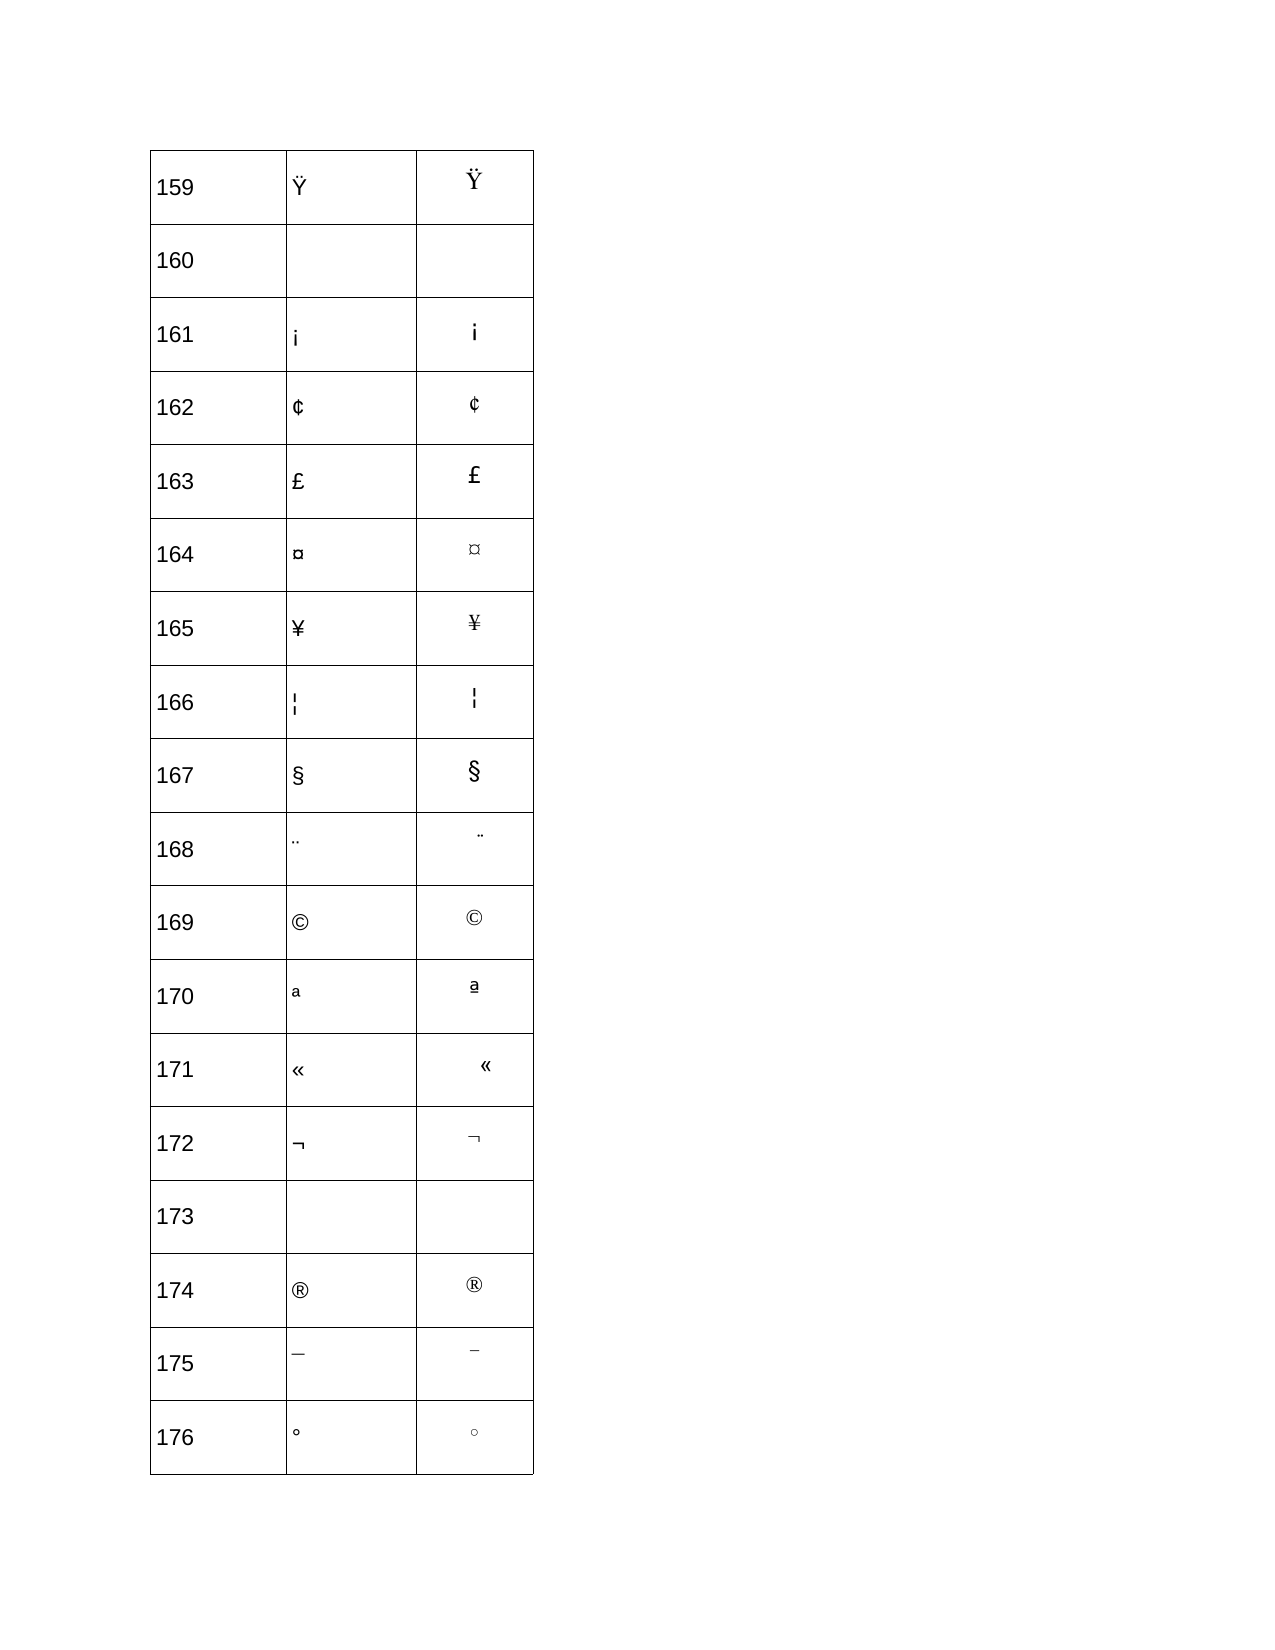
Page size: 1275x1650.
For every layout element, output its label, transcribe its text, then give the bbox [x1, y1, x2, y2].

table_cell ª [417, 960, 533, 1032]
table_cell ¤ [417, 519, 533, 591]
table_cell © [287, 886, 416, 959]
table_cell Ÿ [417, 151, 533, 223]
table_cell ¬ [287, 1107, 416, 1179]
table_cell 172 [151, 1107, 286, 1179]
table_cell § [417, 739, 533, 812]
table_cell 159 [151, 151, 286, 223]
table_cell 161 [151, 298, 286, 371]
table_cell ¡ [417, 298, 533, 371]
table_cell 168 [151, 813, 286, 885]
table_cell ° [417, 1401, 533, 1474]
table_cell ¬ [417, 1107, 533, 1179]
table_cell ¦ [287, 666, 416, 738]
table_cell ¯ [287, 1328, 416, 1400]
table_cell 171 [151, 1034, 286, 1106]
table_cell 163 [151, 445, 286, 518]
table_cell 165 [151, 592, 286, 665]
table_cell § [287, 739, 416, 812]
table_cell 176 [151, 1401, 286, 1474]
table_cell ¢ [287, 372, 416, 444]
table_cell ¥ [417, 592, 533, 665]
table_cell ª [287, 960, 416, 1032]
table_cell ¦ [417, 666, 533, 738]
table_cell 173 [151, 1181, 286, 1253]
table_cell ¤ [287, 519, 416, 591]
table_cell 166 [151, 666, 286, 738]
table_cell 175 [151, 1328, 286, 1400]
table_cell ® [417, 1254, 533, 1327]
table_cell 162 [151, 372, 286, 444]
table_cell ­ [417, 1181, 533, 1253]
table_cell « [417, 1034, 533, 1106]
table_cell ¯ [417, 1328, 533, 1400]
table_cell © [417, 886, 533, 959]
table_cell 160 [151, 225, 286, 297]
table_cell ¨ [287, 813, 416, 885]
table_cell 169 [151, 886, 286, 959]
table_cell ¥ [287, 592, 416, 665]
table_cell ® [287, 1254, 416, 1327]
table_cell [287, 225, 416, 297]
table_cell « [287, 1034, 416, 1106]
table_cell 170 [151, 960, 286, 1032]
table_cell ° [287, 1401, 416, 1474]
table_cell ­ [287, 1181, 416, 1253]
table_cell ¡ [287, 298, 416, 371]
table_cell ¢ [417, 372, 533, 444]
table_cell 167 [151, 739, 286, 812]
table_cell £ [287, 445, 416, 518]
table_cell £ [417, 445, 533, 518]
table_cell Ÿ [287, 151, 416, 223]
table_cell 174 [151, 1254, 286, 1327]
table_cell 164 [151, 519, 286, 591]
table_cell [417, 225, 533, 297]
table_cell ¨ [417, 813, 533, 885]
